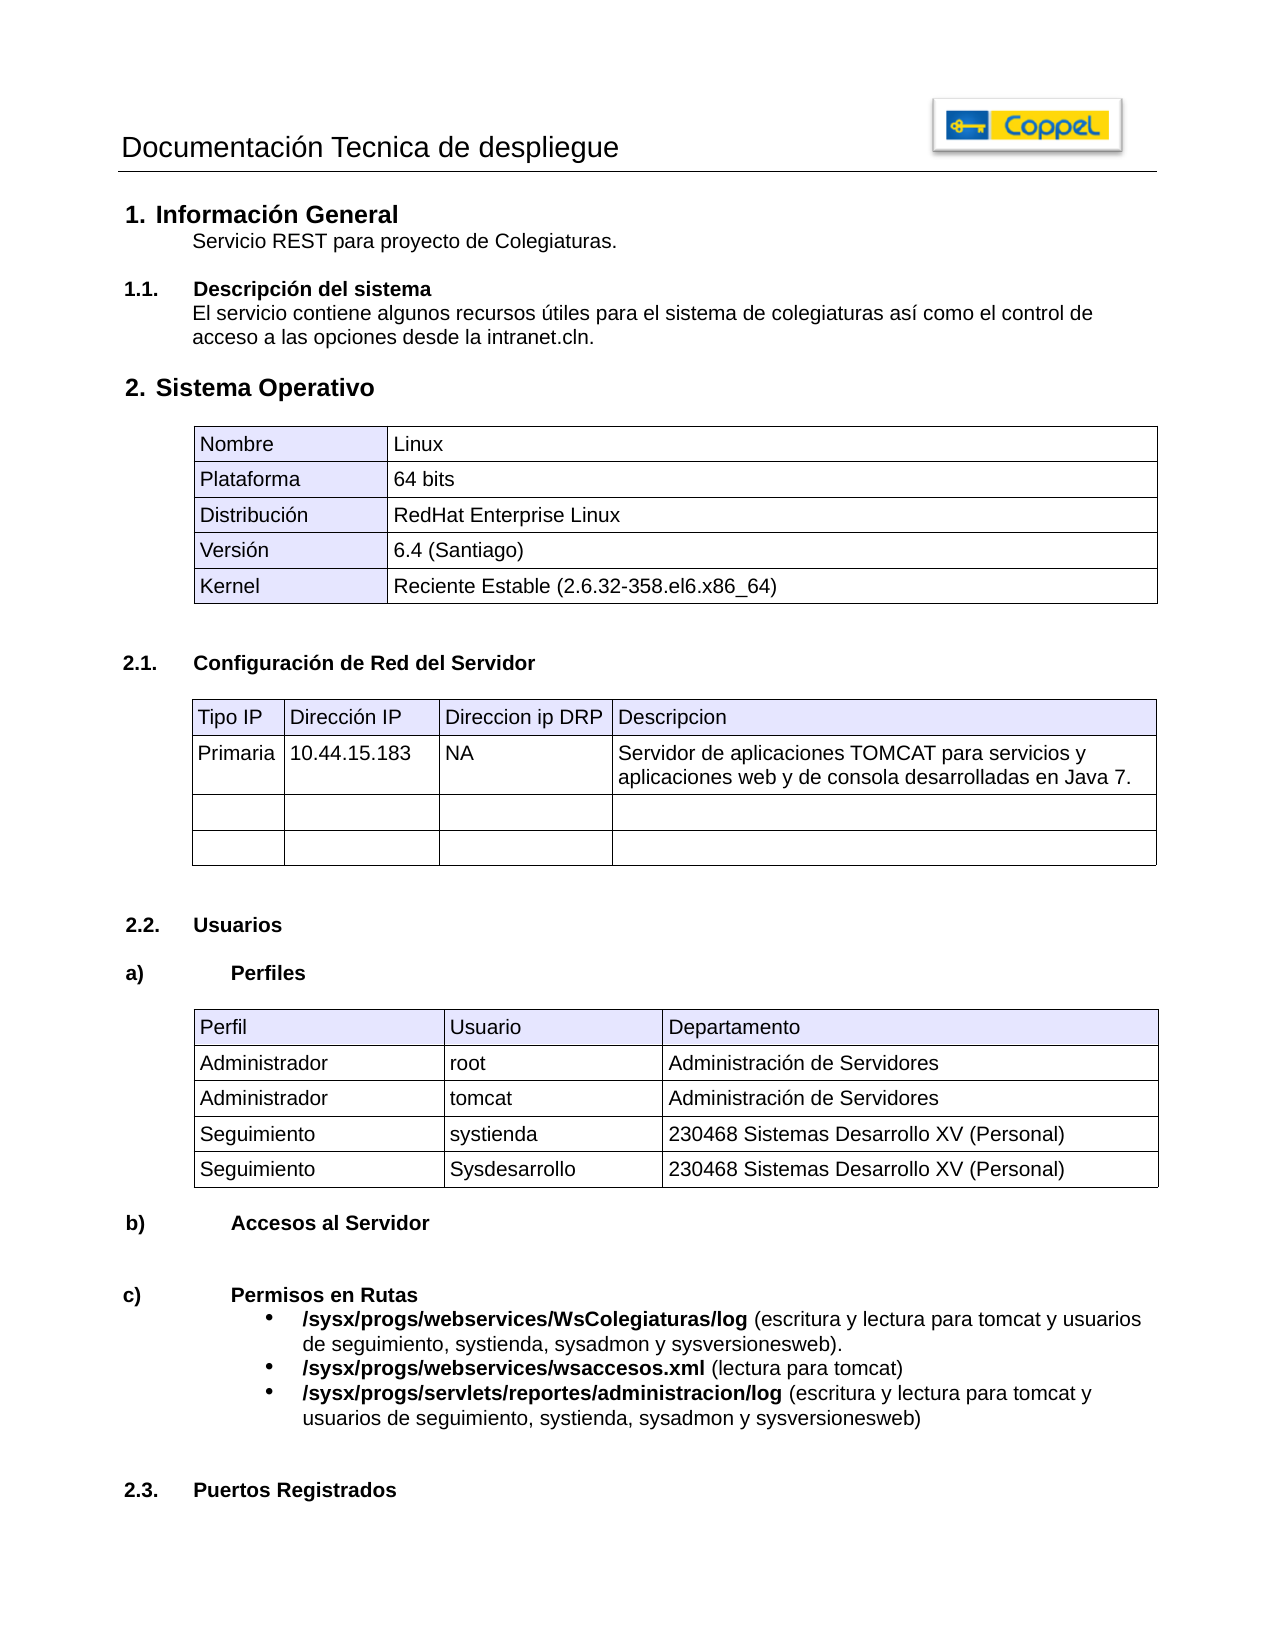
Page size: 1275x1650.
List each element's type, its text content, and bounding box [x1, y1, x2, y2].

text El servicio contiene algunos recursos útiles para el sistema de colegiaturas así como el control de acceso a las opciones desde la intranet.cln. [192, 301, 1157, 349]
text Servicio REST para proyecto de Colegiaturas. [118, 229, 1157, 253]
table_cell tomcat [445, 1081, 662, 1116]
table_cell [440, 795, 612, 830]
list Perfiles [119, 961, 1157, 985]
table_cell 64 bits [388, 462, 1157, 497]
table_cell [440, 831, 612, 865]
table_cell [285, 831, 439, 865]
table_cell Distribución [195, 498, 387, 532]
table_cell [193, 795, 284, 830]
list Descripción del sistema [118, 277, 1157, 301]
table_header Nombre [195, 427, 387, 461]
table_cell Sysdesarrollo [445, 1152, 662, 1187]
list /sysx/progs/webservices/wsaccesos.xml (lectura para tomcat) [265, 1356, 1157, 1381]
table_cell Servidor de aplicaciones TOMCAT para servicios y aplicaciones web y de consola desarrolladas en Java 7. [613, 736, 1156, 794]
list Configuración de Red del Servidor [117, 651, 1157, 675]
list Accesos al Servidor [119, 1211, 1157, 1235]
list /sysx/progs/webservices/WsColegiaturas/log (escritura y lectura para tomcat y usuarios de seguimiento, systienda, sysadmon y sysversionesweb). [265, 1307, 1157, 1356]
table_header Dirección IP [285, 700, 439, 735]
table_header Linux [388, 427, 1157, 461]
table_header Departamento [663, 1010, 1158, 1044]
table_cell Plataforma [195, 462, 387, 497]
table_header Tipo IP [193, 700, 284, 735]
list Información General [118, 200, 1157, 229]
table_cell root [445, 1046, 662, 1080]
table_cell [193, 831, 284, 865]
table_cell Primaria [193, 736, 284, 794]
table_cell 230468 Sistemas Desarrollo XV (Personal) [663, 1117, 1158, 1151]
table_cell Seguimiento [195, 1117, 444, 1151]
list Puertos Registrados [118, 1477, 1157, 1501]
table_cell NA [440, 736, 612, 794]
table_cell systienda [445, 1117, 662, 1151]
table_cell Administrador [195, 1046, 444, 1080]
list Usuarios [119, 913, 1157, 937]
list Sistema Operativo [118, 373, 1157, 402]
table_cell 230468 Sistemas Desarrollo XV (Personal) [663, 1152, 1158, 1187]
table_cell RedHat Enterprise Linux [388, 498, 1157, 532]
picture [926, 94, 1129, 161]
table_cell Reciente Estable (2.6.32-358.el6.x86_64) [388, 569, 1157, 603]
list /sysx/progs/servlets/reportes/administracion/log (escritura y lectura para tomcat y usuarios de seguimiento, systienda, sysadmon y sysversionesweb) [265, 1381, 1157, 1429]
table_cell Seguimiento [195, 1152, 444, 1187]
list Permisos en Rutas [117, 1283, 1157, 1307]
table_cell Administrador [195, 1081, 444, 1116]
table_cell Administración de Servidores [663, 1046, 1158, 1080]
table_cell Versión [195, 533, 387, 568]
table_cell [285, 795, 439, 830]
table_cell Kernel [195, 569, 387, 603]
table_header Perfil [195, 1010, 444, 1044]
table_cell 6.4 (Santiago) [388, 533, 1157, 568]
table_header Usuario [445, 1010, 662, 1044]
table_header Descripcion [613, 700, 1156, 735]
table_cell [613, 831, 1156, 865]
table_header Direccion ip DRP [440, 700, 612, 735]
table_cell 10.44.15.183 [285, 736, 439, 794]
table_cell Administración de Servidores [663, 1081, 1158, 1116]
table_cell [613, 795, 1156, 830]
